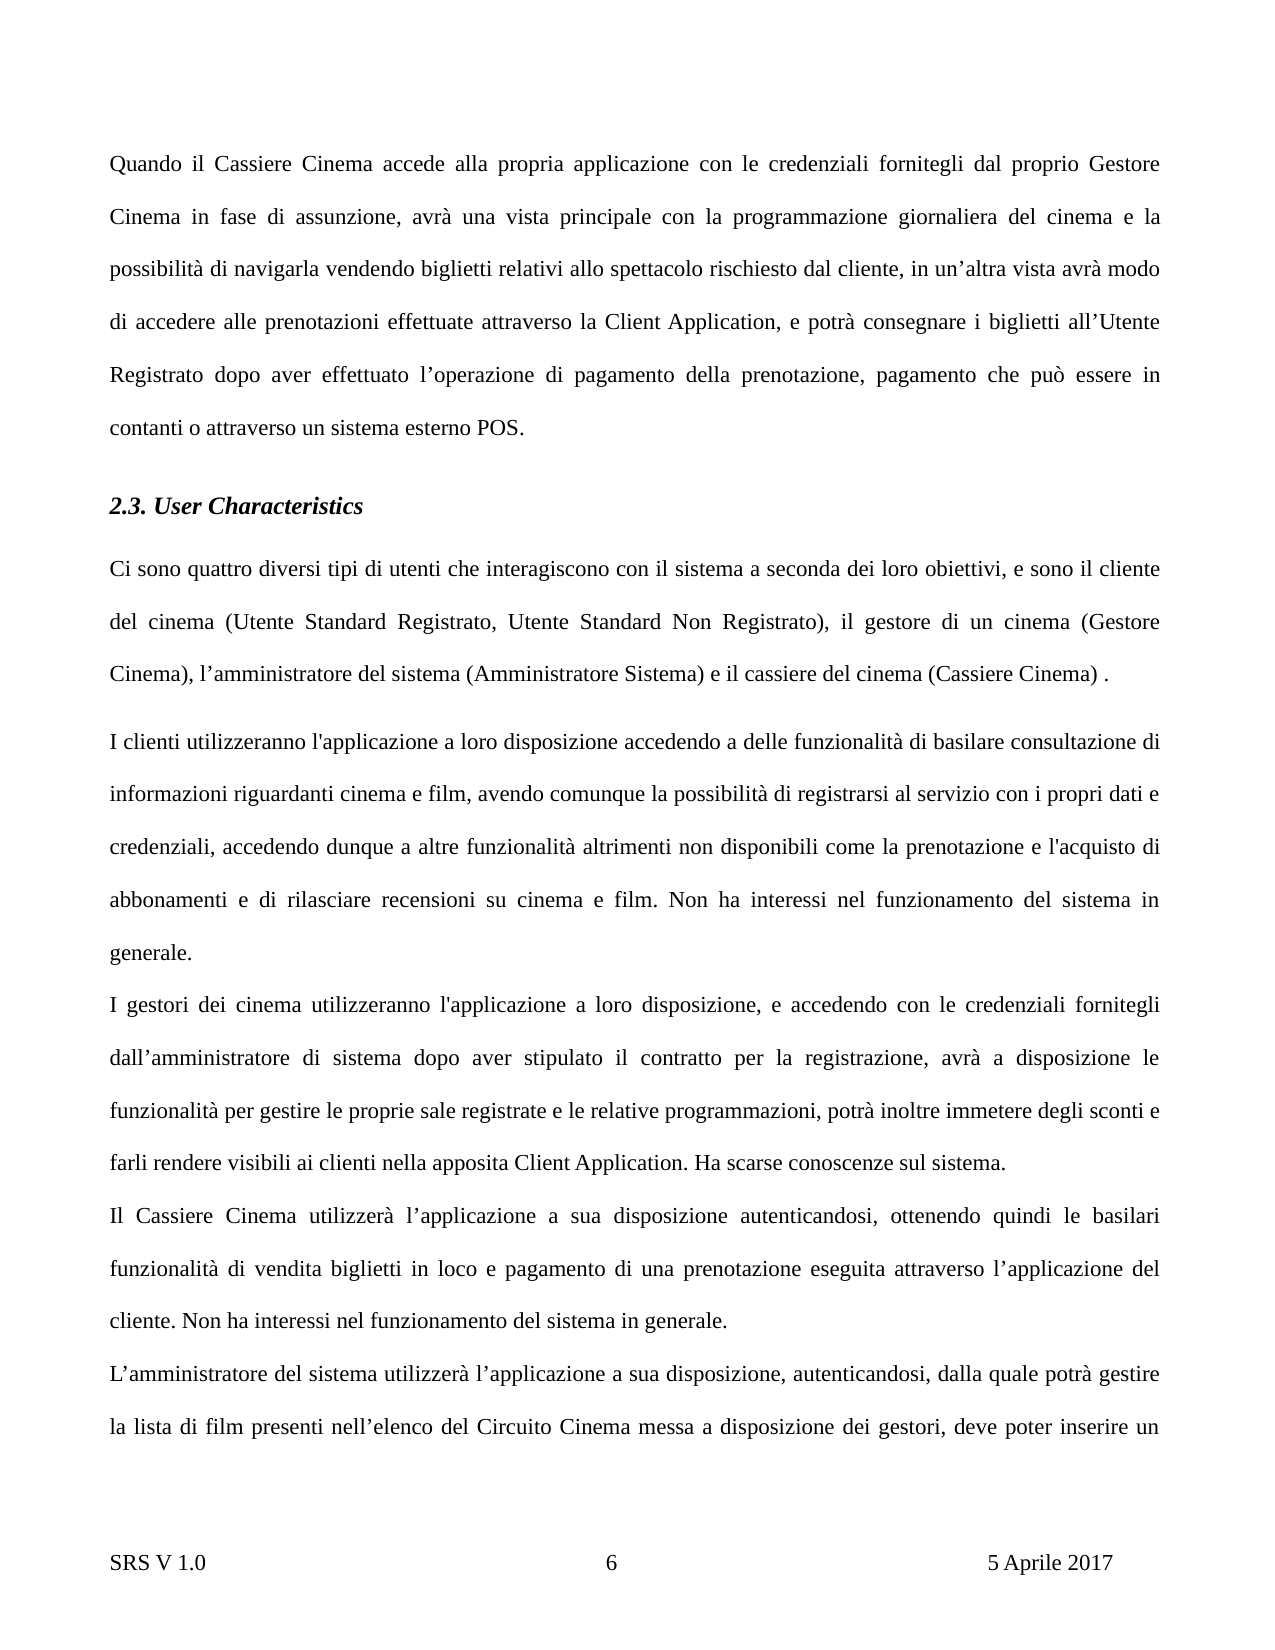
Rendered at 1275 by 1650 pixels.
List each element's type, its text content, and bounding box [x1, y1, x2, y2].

text I clienti utilizzeranno l'applicazione a loro disposizione accedendo a delle funzionalità di basilare consultazione di informazioni riguardanti cinema e film, avendo comunque la possibilità di registrarsi al servizio con i propri dati e credenziali, accedendo dunque a altre funzionalità altrimenti non disponibili come la prenotazione e l'acquisto di abbonamenti e di rilasciare recensioni su cinema e film. Non ha interessi nel funzionamento del sistema in generale. [109, 728, 1162, 965]
text Ci sono quattro diversi tipi di utenti che interagiscono con il sistema a seconda dei loro obiettivi, e sono il cliente del cinema (Utente Standard Registrato, Utente Standard Non Registrato), il gestore di un cinema (Gestore Cinema), l’amministratore del sistema (Amministratore Sistema) e il cassiere del cinema (Cassiere Cinema) . [109, 555, 1162, 687]
text Il Cassiere Cinema utilizzerà l’applicazione a sua disposizione autenticandosi, ottenendo quindi le basilari funzionalità di vendita biglietti in loco e pagamento di una prenotazione eseguita attraverso l’applicazione del cliente. Non ha interessi nel funzionamento del sistema in generale. [109, 1202, 1162, 1334]
text I gestori dei cinema utilizzeranno l'applicazione a loro disposizione, e accedendo con le credenziali fornitegli dall’amministratore di sistema dopo aver stipulato il contratto per la registrazione, avrà a disposizione le funzionalità per gestire le proprie sale registrate e le relative programmazioni, potrà inoltre immetere degli sconti e farli rendere visibili ai clienti nella apposita Client Application. Ha scarse conoscenze sul sistema. [109, 991, 1162, 1176]
subtitle 2.3. User Characteristics [109, 491, 1162, 520]
text L’amministratore del sistema utilizzerà l’applicazione a sua disposizione, autenticandosi, dalla quale potrà gestire la lista di film presenti nell’elenco del Circuito Cinema messa a disposizione dei gestori, deve poter inserire un [109, 1360, 1162, 1439]
text Quando il Cassiere Cinema accede alla propria applicazione con le credenziali fornitegli dal proprio Gestore Cinema in fase di assunzione, avrà una vista principale con la programmazione giornaliera del cinema e la possibilità di navigarla vendendo biglietti relativi allo spettacolo rischiesto dal cliente, in un’altra vista avrà modo di accedere alle prenotazioni effettuate attraverso la Client Application, e potrà consegnare i biglietti all’Utente Registrato dopo aver effettuato l’operazione di pagamento della prenotazione, pagamento che può essere in contanti o attraverso un sistema esterno POS. [109, 150, 1162, 440]
